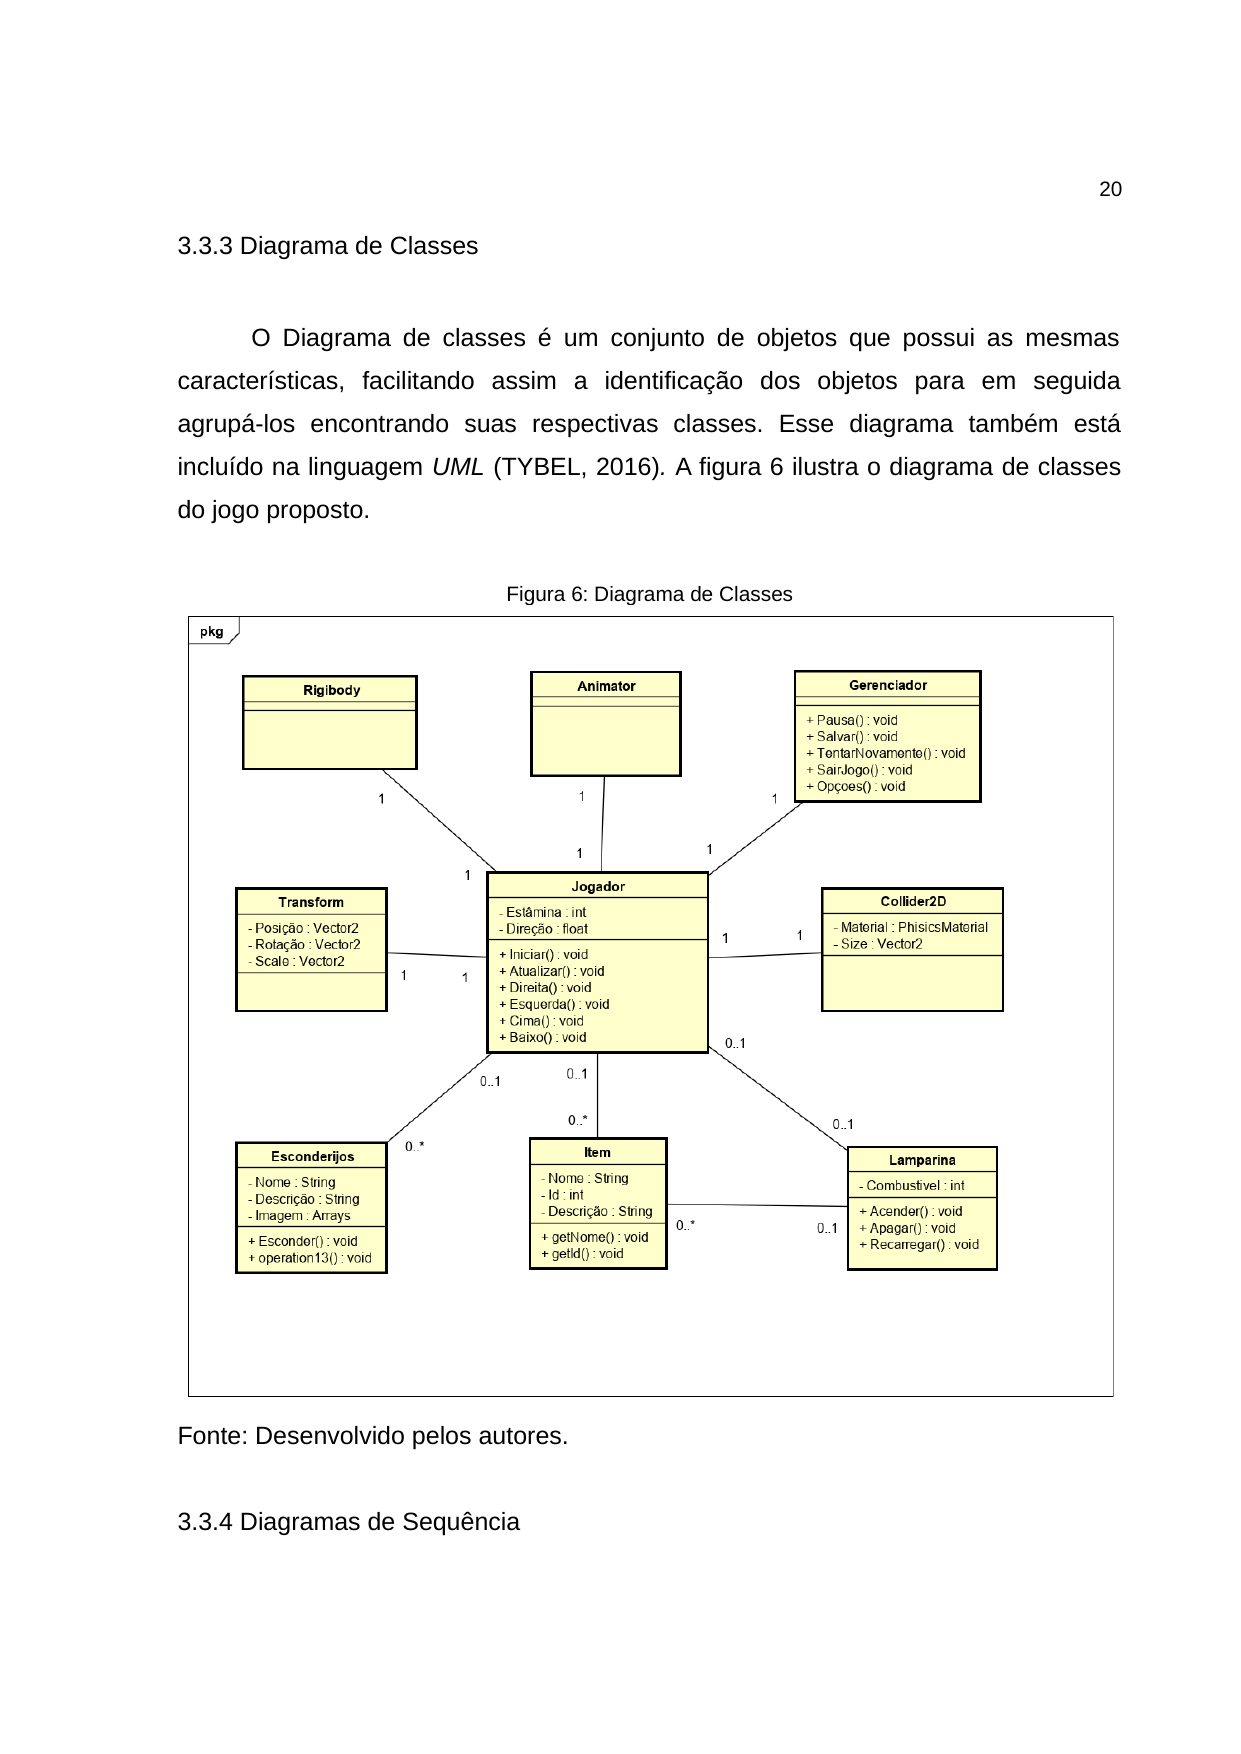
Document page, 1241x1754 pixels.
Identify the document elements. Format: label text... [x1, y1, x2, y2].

text O Diagrama de classes é um conjunto de objetos que possui as mesmas características, facilitando assim a identificação dos objetos para em seguida agrupá-los encontrando suas respectivas classes. Esse diagrama também está incluído na linguagem UML (TYBEL, 2016). A figura 6 ilustra o diagrama de classes do jogo proposto. [177, 323, 1122, 524]
text Figura 6: Diagrama de Classes [177, 582, 1122, 605]
text Fonte: Desenvolvido pelos autores. [177, 1421, 1122, 1449]
subtitle 3.3.3 Diagrama de Classes [177, 231, 1122, 259]
subtitle 3.3.4 Diagramas de Sequência [177, 1507, 1122, 1536]
picture [177, 605, 1123, 1407]
